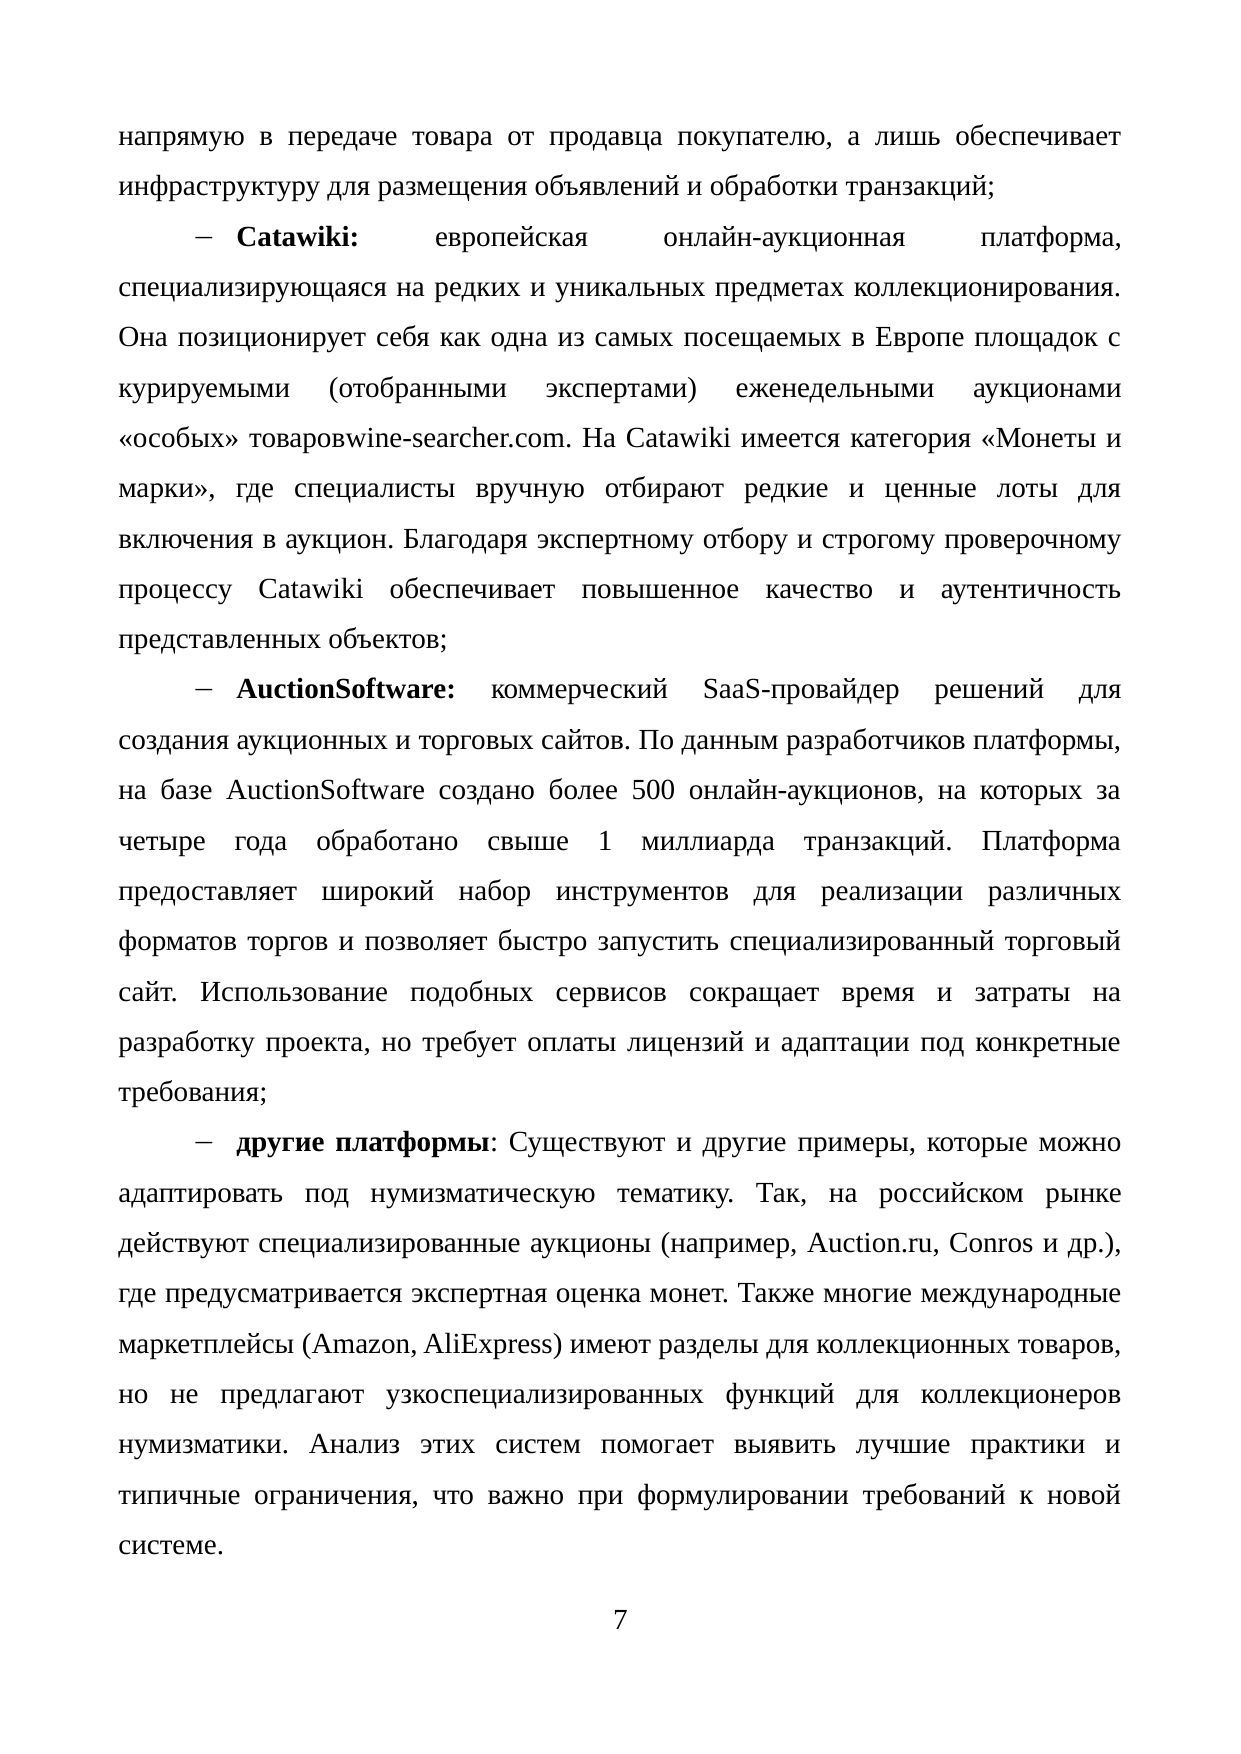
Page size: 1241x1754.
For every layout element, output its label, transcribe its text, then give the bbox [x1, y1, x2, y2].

list AuctionSoftware: коммерческий SaaS-провайдер решений для создания аукционных и торговых сайтов. По данным разработчиков платформы, на базе AuctionSoftware создано более 500 онлайн-аукционов, на которых за четыре года обработано свыше 1 миллиарда транзакций. Платформа предоставляет широкий набор инструментов для реализации различных форматов торгов и позволяет быстро запустить специализированный торговый сайт. Использование подобных сервисов сокращает время и затраты на разработку проекта, но требует оплаты лицензий и адаптации под конкретные требования; [118, 672, 1122, 1108]
list напрямую в передаче товара от продавца покупателю, а лишь обеспечивает инфраструктуру для размещения объявлений и обработки транзакций; [118, 118, 1122, 202]
list другие платформы: Существуют и другие примеры, которые можно адаптировать под нумизматическую тематику. Так, на российском рынке действуют специализированные аукционы (например, Auction.ru, Conros и др.), где предусматривается экспертная оценка монет. Также многие международные маркетплейсы (Amazon, AliExpress) имеют разделы для коллекционных товаров, но не предлагают узкоспециализированных функций для коллекционеров нумизматики. Анализ этих систем помогает выявить лучшие практики и типичные ограничения, что важно при формулировании требований к новой системе. [118, 1124, 1122, 1561]
list Catawiki: европейская онлайн-аукционная платформа, специализирующаяся на редких и уникальных предметах коллекционирования. Она позиционирует себя как одна из самых посещаемых в Европе площадок с курируемыми (отобранными экспертами) еженедельными аукционами «особых» товаровwine-searcher.com. На Catawiki имеется категория «Монеты и марки», где специалисты вручную отбирают редкие и ценные лоты для включения в аукцион. Благодаря экспертному отбору и строгому проверочному процессу Catawiki обеспечивает повышенное качество и аутентичность представленных объектов; [118, 219, 1122, 655]
